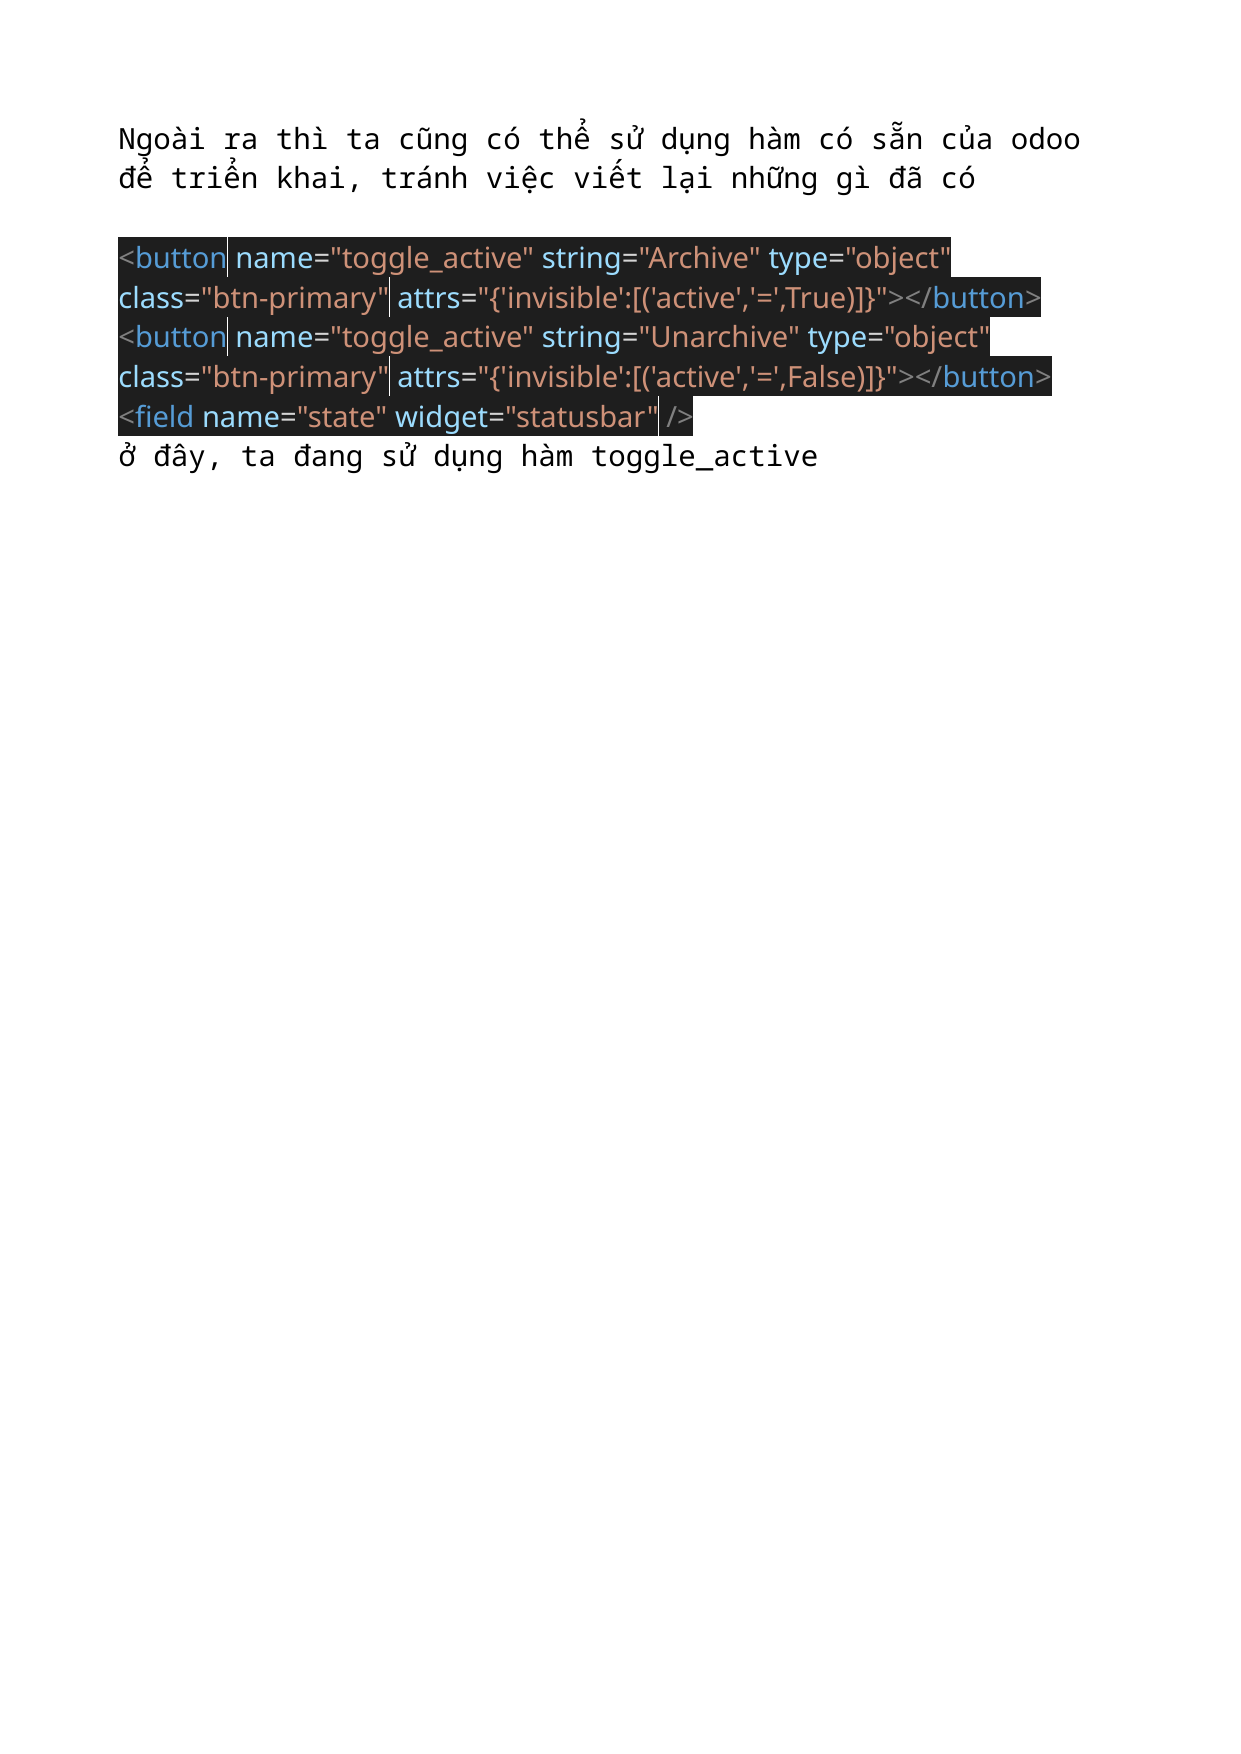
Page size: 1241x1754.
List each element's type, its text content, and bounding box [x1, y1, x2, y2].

text <field name="state" widget="statusbar" /> [118, 396, 1122, 436]
text ở đây, ta đang sử dụng hàm toggle_active [118, 436, 1122, 475]
text class="btn-primary" attrs="{'invisible':[('active','=',False)]}"></button> [118, 356, 1122, 396]
text <button name="toggle_active" string="Archive" type="object" [118, 237, 1122, 277]
text Ngoài ra thì ta cũng có thể sử dụng hàm có sẵn của odoo để triển khai, tránh việc viết lại những gì đã có [118, 118, 1122, 197]
text <button name="toggle_active" string="Unarchive" type="object" [118, 317, 1122, 356]
text class="btn-primary" attrs="{'invisible':[('active','=',True)]}"></button> [118, 277, 1122, 317]
